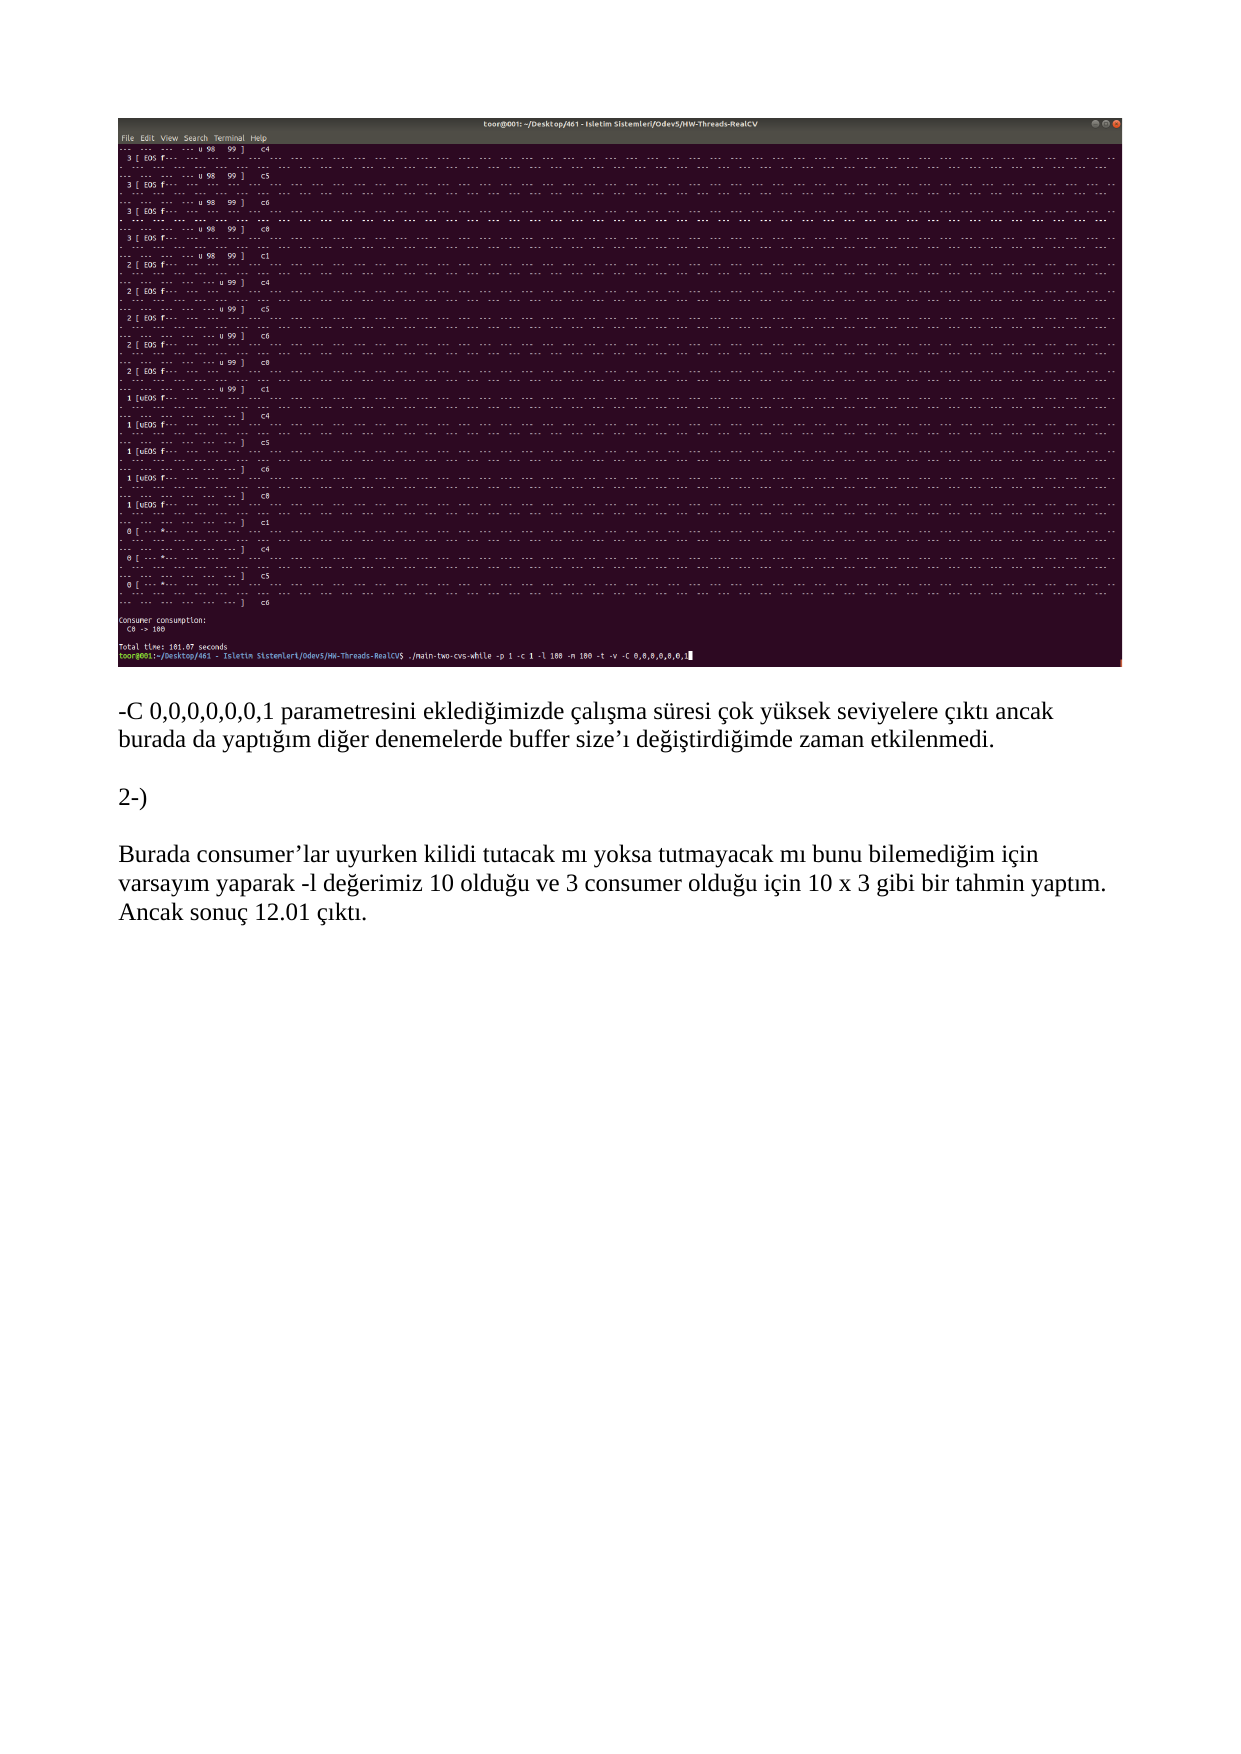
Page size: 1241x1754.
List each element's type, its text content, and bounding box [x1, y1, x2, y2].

text Burada consumer’lar uyurken kilidi tutacak mı yoksa tutmayacak mı bunu bilemediğim için varsayım yaparak -l değerimiz 10 olduğu ve 3 consumer olduğu için 10 x 3 gibi bir tahmin yaptım. Ancak sonuç 12.01 çıktı. [118, 839, 1122, 926]
text -C 0,0,0,0,0,0,1 parametresini eklediğimizde çalışma süresi çok yüksek seviyelere çıktı ancak burada da yaptığım diğer denemelerde buffer size’ı değiştirdiğimde zaman etkilenmedi. [118, 696, 1122, 753]
picture [118, 118, 1123, 667]
text 2-) [118, 782, 1122, 811]
